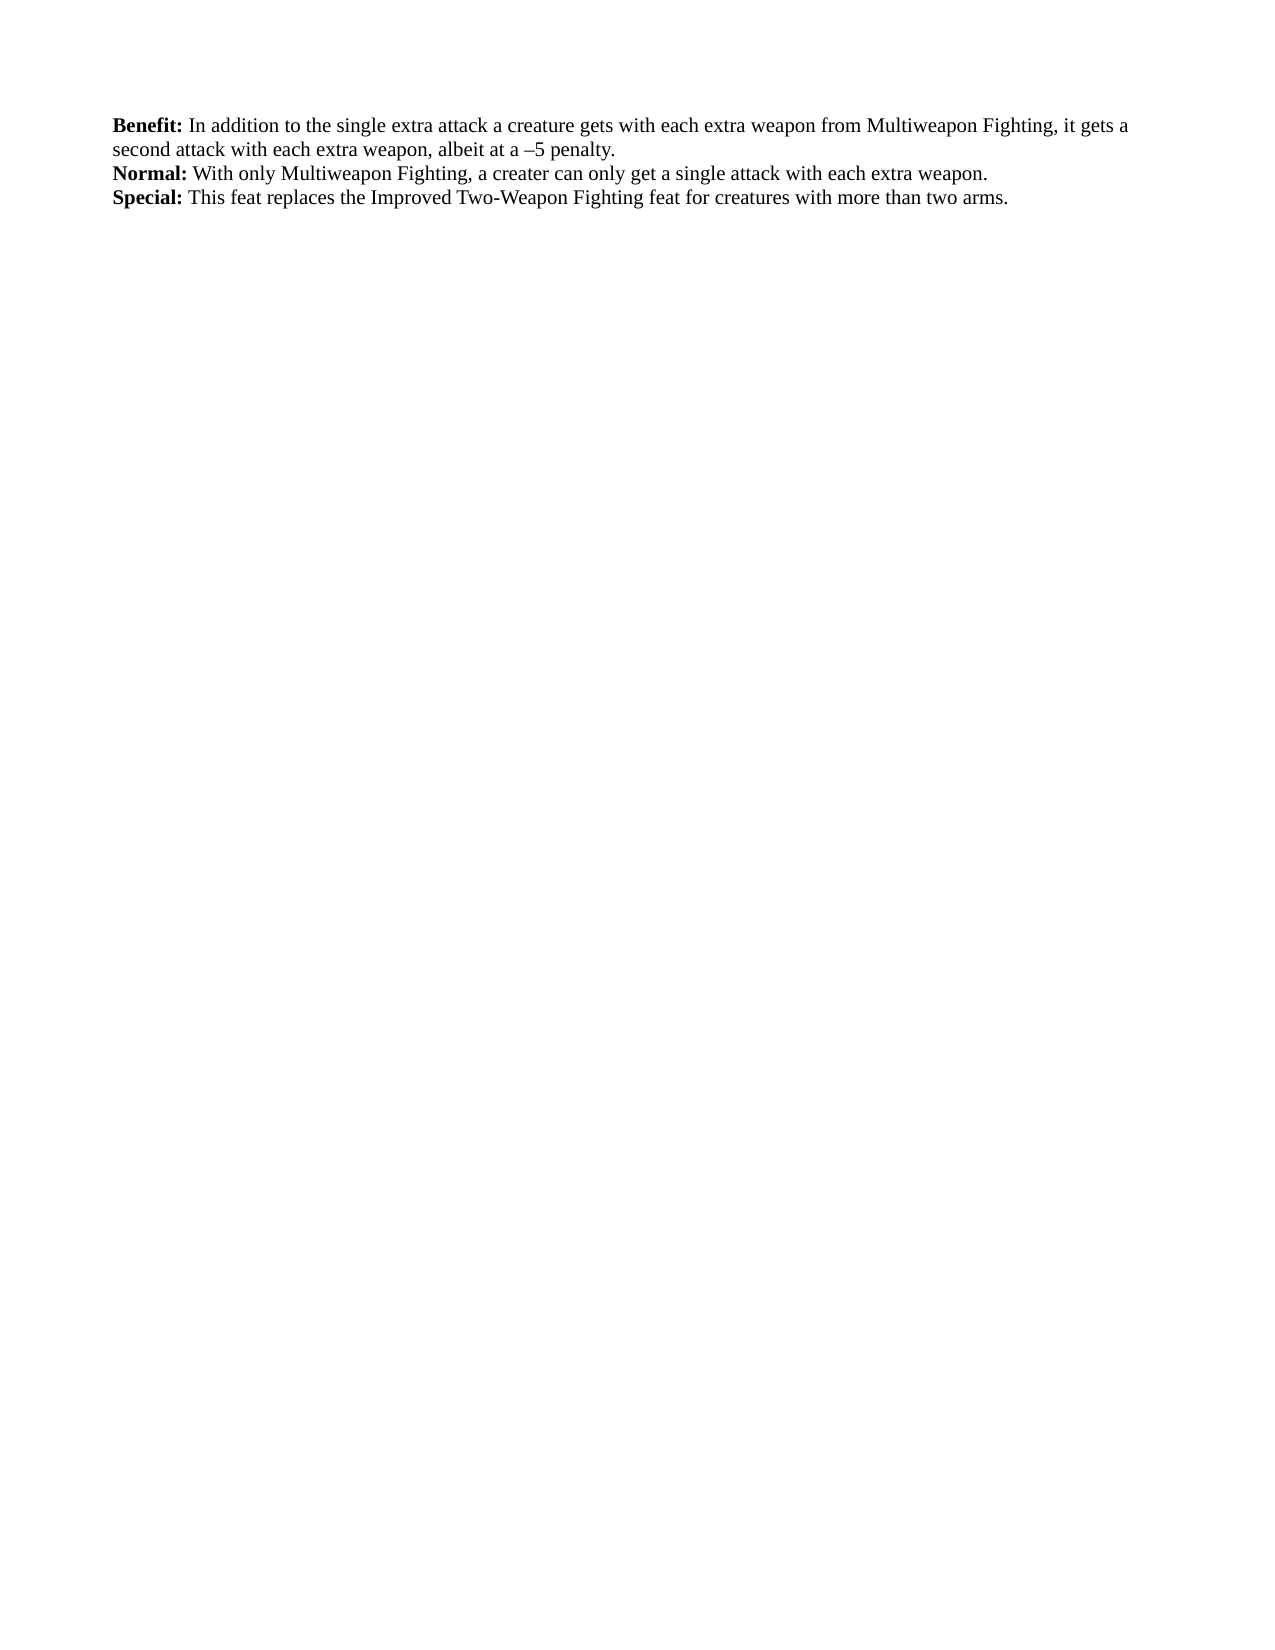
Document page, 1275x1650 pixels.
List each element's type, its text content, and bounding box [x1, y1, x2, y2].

text Normal: With only Multiweapon Fighting, a creater can only get a single attack with each extra weapon. [112, 161, 1162, 185]
text Benefit: In addition to the single extra attack a creature gets with each extra weapon from Multiweapon Fighting, it gets a second attack with each extra weapon, albeit at a –5 penalty. [112, 112, 1162, 161]
text Special: This feat replaces the Improved Two-Weapon Fighting feat for creatures with more than two arms. [112, 185, 1162, 209]
